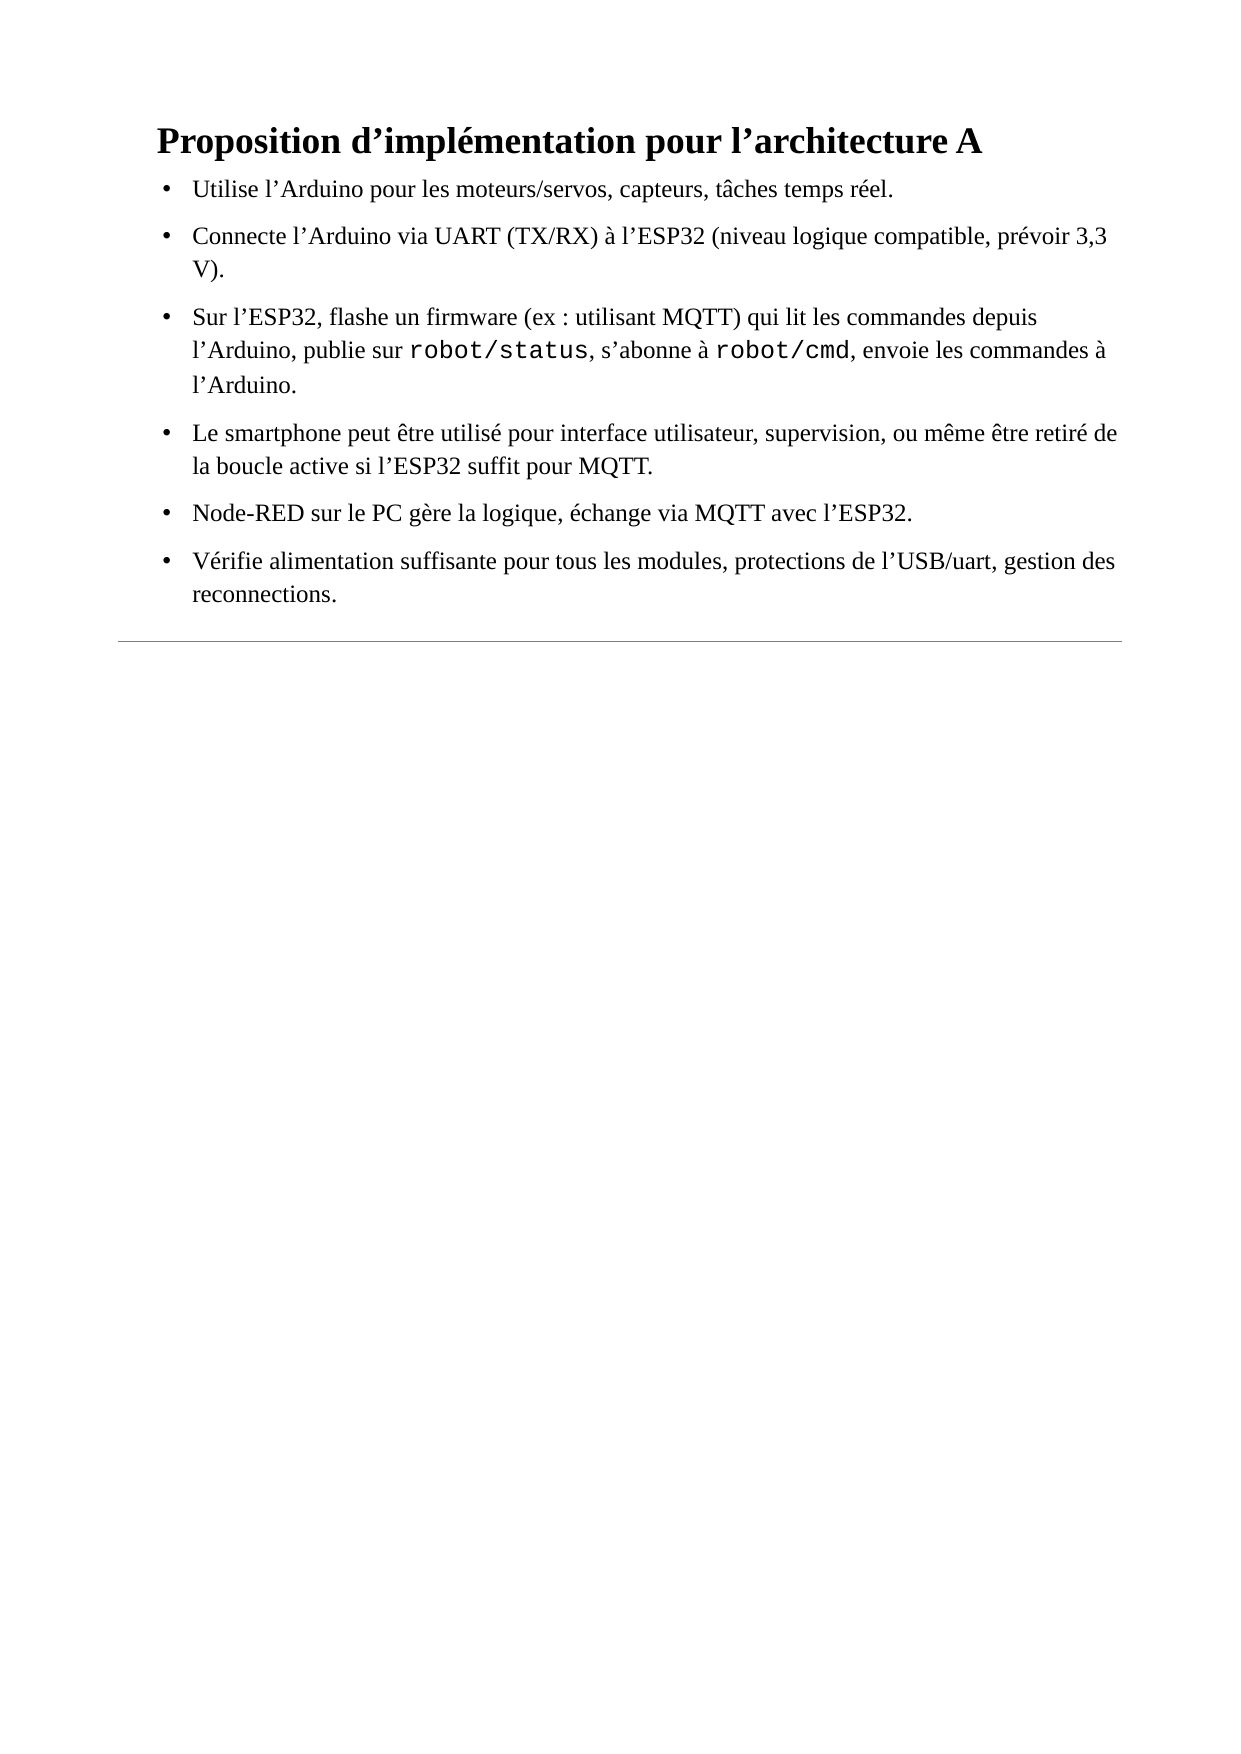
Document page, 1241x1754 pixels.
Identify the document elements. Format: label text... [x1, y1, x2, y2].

subtitle 🔧 Proposition d’implémentation pour l’architecture A [118, 118, 1122, 161]
list Vérifie alimentation suffisante pour tous les modules, protections de l’USB/uart, gestion des reconnections. [162, 546, 1122, 608]
list Le smartphone peut être utilisé pour interface utilisateur, supervision, ou même être retiré de la boucle active si l’ESP32 suffit pour MQTT. [162, 418, 1122, 479]
list Utilise l’Arduino pour les moteurs/servos, capteurs, tâches temps réel. [162, 174, 1122, 202]
list Sur l’ESP32, flashe un firmware (ex : utilisant MQTT) qui lit les commandes depuis l’Arduino, publie sur robot/status, s’abonne à robot/cmd, envoie les commandes à l’Arduino. [162, 302, 1122, 399]
list Node-RED sur le PC gère la logique, échange via MQTT avec l’ESP32. [162, 498, 1122, 527]
list Connecte l’Arduino via UART (TX/RX) à l’ESP32 (niveau logique compatible, prévoir 3,3 V). [162, 221, 1122, 283]
